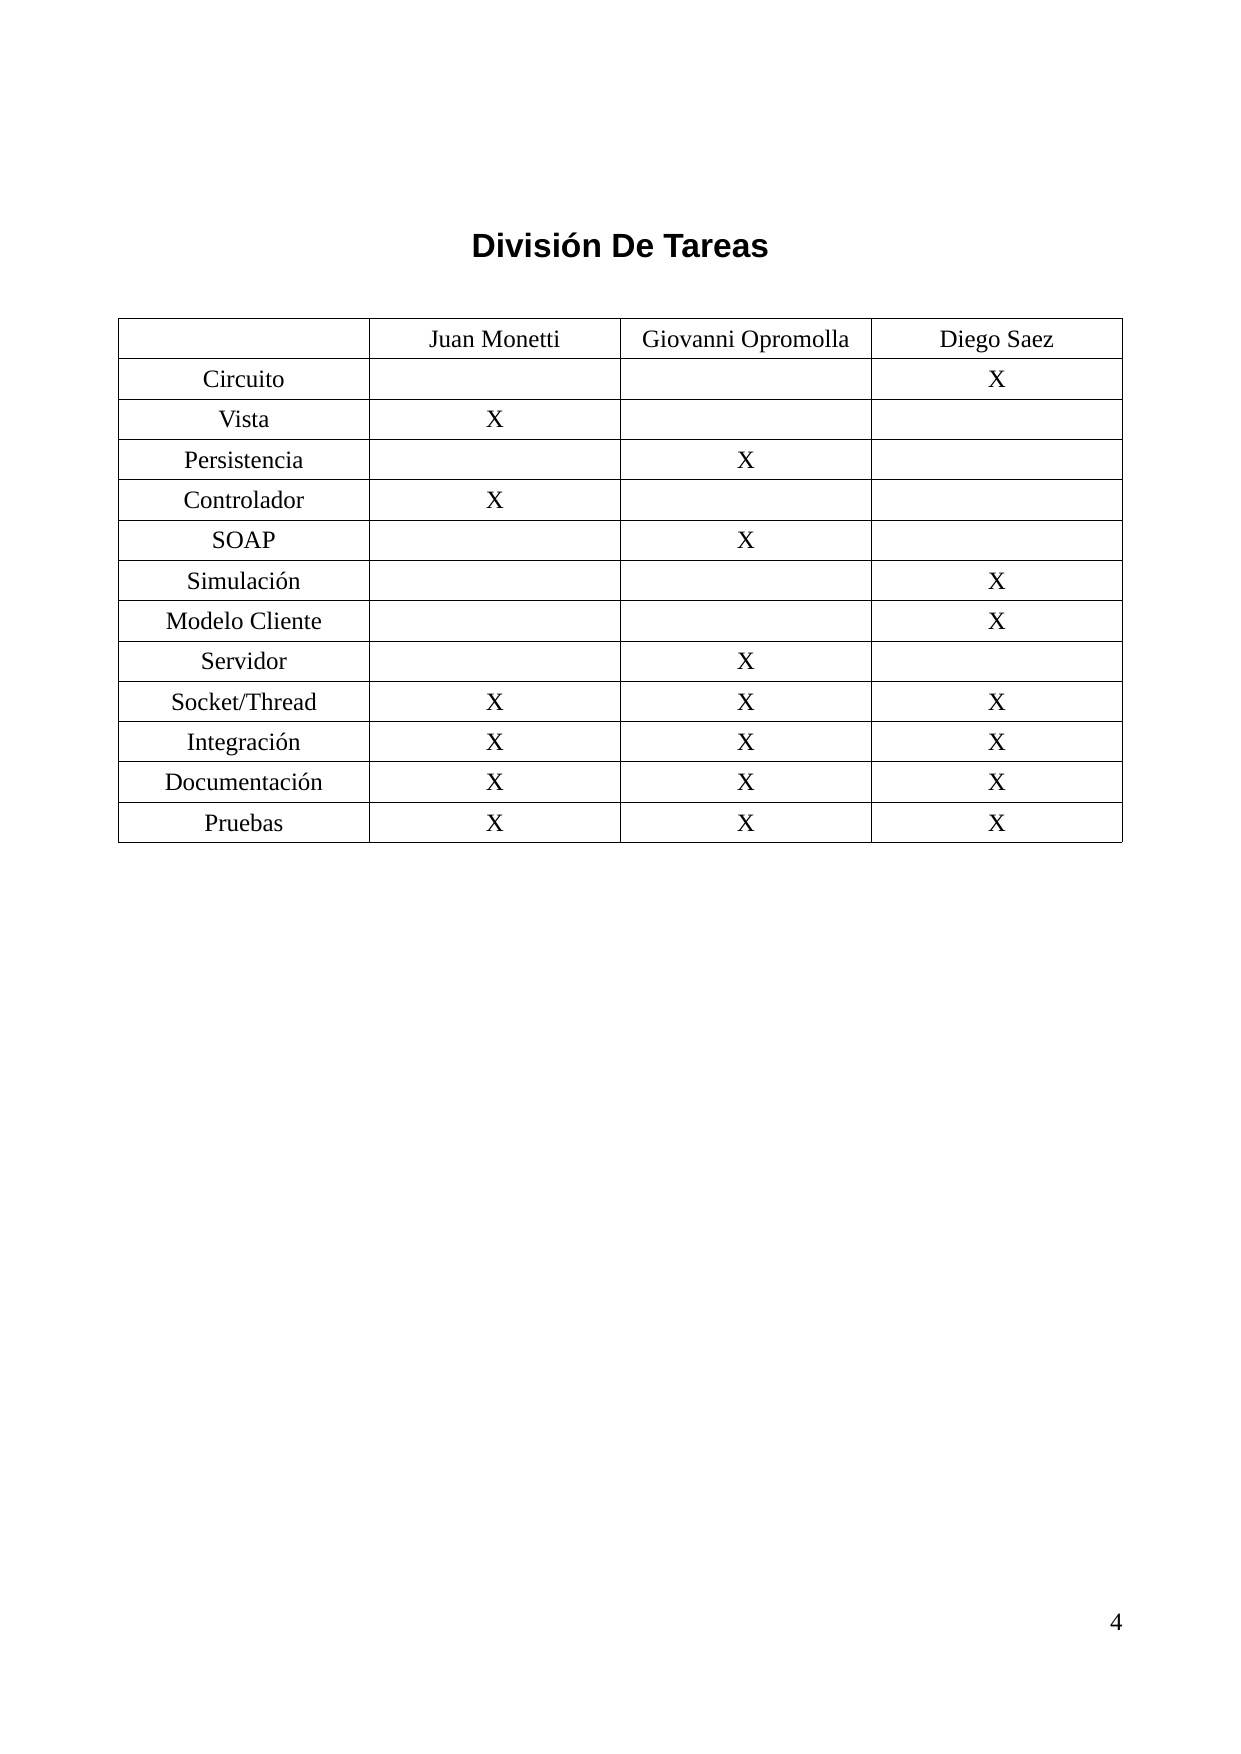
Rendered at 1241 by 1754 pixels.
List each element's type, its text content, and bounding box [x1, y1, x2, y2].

table_cell [621, 359, 871, 399]
table_cell Controlador [119, 480, 369, 519]
table_cell X [370, 762, 620, 802]
table_cell [370, 440, 620, 479]
table_cell X [621, 803, 871, 842]
table_cell Documentación [119, 762, 369, 802]
table_cell X [872, 359, 1122, 399]
table_cell Socket/Thread [119, 682, 369, 721]
table_cell X [621, 762, 871, 802]
table_cell X [621, 440, 871, 479]
table_cell X [370, 803, 620, 842]
table_cell Servidor [119, 642, 369, 681]
table_cell X [621, 521, 871, 560]
table_cell X [872, 561, 1122, 600]
subtitle División De Tareas [118, 226, 1122, 264]
table_cell [621, 561, 871, 600]
table_cell X [621, 682, 871, 721]
table_cell [621, 400, 871, 439]
table_cell [370, 642, 620, 681]
table_cell [872, 521, 1122, 560]
table_cell [872, 440, 1122, 479]
table_cell [370, 561, 620, 600]
table_cell Modelo Cliente [119, 601, 369, 641]
table_cell [621, 480, 871, 519]
table_cell Vista [119, 400, 369, 439]
table_header Juan Monetti [370, 319, 620, 358]
table_header Diego Saez [872, 319, 1122, 358]
table_cell Circuito [119, 359, 369, 399]
table_cell X [621, 642, 871, 681]
table_cell [370, 601, 620, 641]
table_header Giovanni Opromolla [621, 319, 871, 358]
table_cell [370, 521, 620, 560]
table_cell X [370, 480, 620, 519]
table_cell X [872, 803, 1122, 842]
table_cell Persistencia [119, 440, 369, 479]
table_cell [370, 359, 620, 399]
table_cell X [872, 722, 1122, 761]
table_cell SOAP [119, 521, 369, 560]
table_cell [621, 601, 871, 641]
table_cell [872, 400, 1122, 439]
table_header [119, 319, 369, 358]
table_cell X [370, 722, 620, 761]
table_cell X [872, 682, 1122, 721]
table_cell Integración [119, 722, 369, 761]
table_cell [872, 480, 1122, 519]
table_cell Pruebas [119, 803, 369, 842]
table_cell X [370, 400, 620, 439]
table_cell X [872, 762, 1122, 802]
table_cell X [370, 682, 620, 721]
table_cell Simulación [119, 561, 369, 600]
table_cell X [872, 601, 1122, 641]
table_cell [872, 642, 1122, 681]
table_cell X [621, 722, 871, 761]
